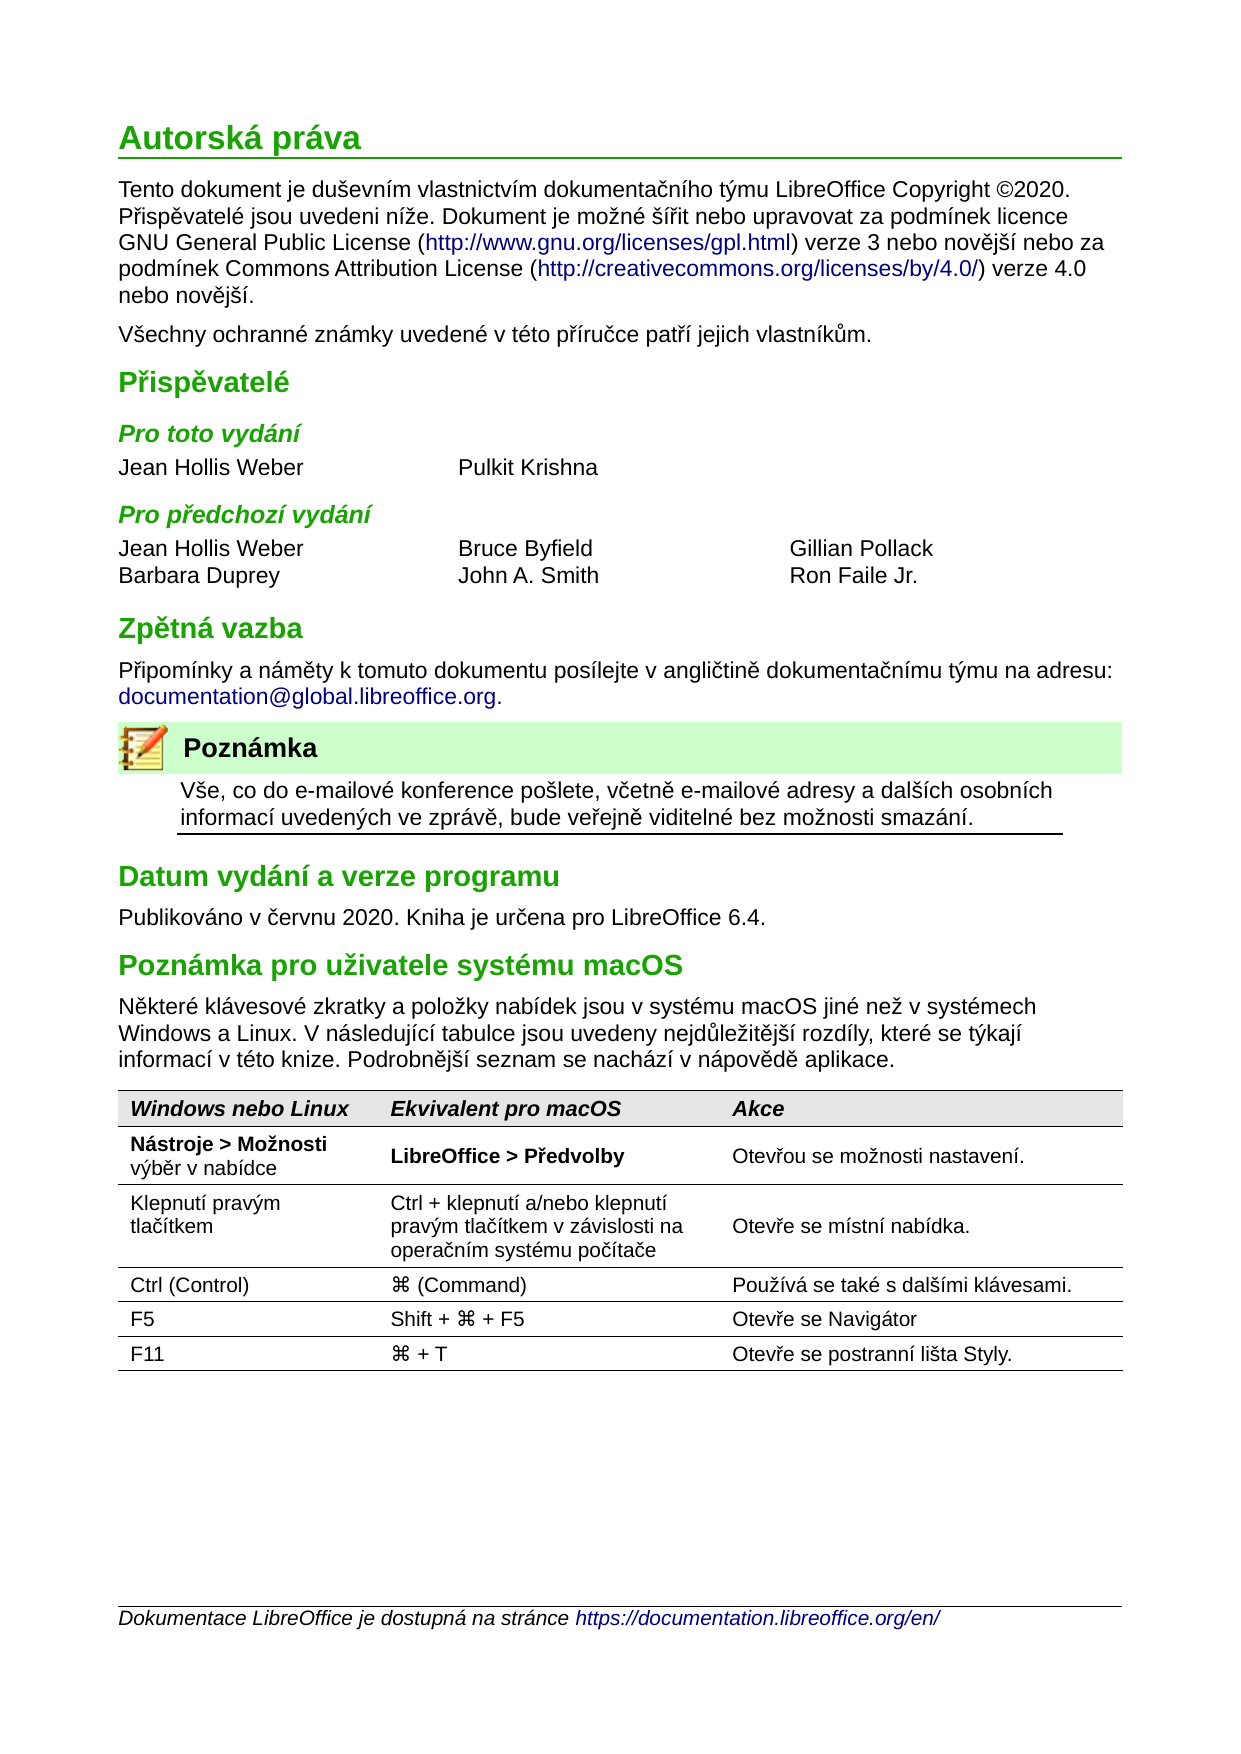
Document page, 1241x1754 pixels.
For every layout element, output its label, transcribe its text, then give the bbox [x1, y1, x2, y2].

table_cell John A. Smith [458, 562, 789, 588]
picture [119, 723, 170, 774]
table_header Bruce Byfield [458, 535, 789, 562]
subtitle Pro předchozí vydání [118, 501, 1122, 529]
table_cell LibreOffice > Předvolby [378, 1127, 720, 1184]
table_header Windows nebo Linux [118, 1091, 378, 1126]
text Tento dokument je duševním vlastnictvím dokumentačního týmu LibreOffice Copyright ©2020. Přispěvatelé jsou uvedeni níže. Dokument je možné šířit nebo upravovat za podmínek licence GNU General Public License (http://www.gnu.org/licenses/gpl.html) verze 3 nebo novější nebo za podmínek Commons Attribution License (http://creativecommons.org/licenses/by/4.0/) verze 4.0 nebo novější. [118, 176, 1122, 308]
table_cell Klepnutí pravým tlačítkem [118, 1185, 378, 1267]
subtitle Přispěvatelé [118, 365, 1122, 398]
table_header [789, 454, 1122, 480]
table_cell Barbara Duprey [118, 562, 458, 588]
subtitle Zpětná vazba [118, 612, 1122, 645]
table_cell ⌘ (Command) [378, 1268, 720, 1301]
table_cell ⌘ + T [378, 1337, 720, 1370]
table_header Gillian Pollack [789, 535, 1122, 562]
table_cell F11 [118, 1337, 378, 1370]
table_cell F5 [118, 1302, 378, 1336]
table_cell Otevře se Navigátor [720, 1302, 1123, 1336]
subtitle Pro toto vydání [118, 419, 1122, 448]
table_cell Otevřou se možnosti nastavení. [720, 1127, 1123, 1184]
table_cell Ctrl (Control) [118, 1268, 378, 1301]
subtitle Datum vydání a verze programu [118, 859, 1122, 892]
subtitle Poznámka [118, 722, 1122, 774]
text Všechny ochranné známky uvedené v této příručce patří jejich vlastníkům. [118, 321, 1122, 347]
table_header Jean Hollis Weber [118, 454, 458, 480]
table_cell Otevře se místní nabídka. [720, 1185, 1123, 1267]
text Připomínky a náměty k tomuto dokumentu posílejte v angličtině dokumentačnímu týmu na adresu: documentation@global.libreoffice.org. [118, 657, 1122, 709]
text Některé klávesové zkratky a položky nabídek jsou v systému macOS jiné než v systémech Windows a Linux. V následující tabulce jsou uvedeny nejdůležitější rozdíly, které se týkají informací v této knize. Podrobnější seznam se nachází v nápovědě aplikace. [118, 993, 1122, 1072]
subtitle Autorská práva [118, 118, 1122, 157]
table_cell Otevře se postranní lišta Styly. [720, 1337, 1123, 1370]
table_header Jean Hollis Weber [118, 535, 458, 562]
table_header Ekvivalent pro macOS [378, 1091, 720, 1126]
table_cell Nástroje > Možnosti výběr v nabídce [118, 1127, 378, 1184]
table_cell Ron Faile Jr. [789, 562, 1122, 588]
table_cell Shift + ⌘ + F5 [378, 1302, 720, 1336]
text Publikováno v červnu 2020. Kniha je určena pro LibreOffice 6.4. [118, 904, 1122, 930]
table_cell Používá se také s dalšími klávesami. [720, 1268, 1123, 1301]
text Vše, co do e-mailové konference pošlete, včetně e-mailové adresy a dalších osobních informací uvedených ve zprávě, bude veřejně viditelné bez možnosti smazání. [177, 774, 1063, 833]
table_header Pulkit Krishna [458, 454, 789, 480]
subtitle Poznámka pro uživatele systému macOS [118, 948, 1122, 982]
table_header Akce [720, 1091, 1123, 1126]
table_cell Ctrl + klepnutí a/nebo klepnutí pravým tlačítkem v závislosti na operačním systému počítače [378, 1185, 720, 1267]
